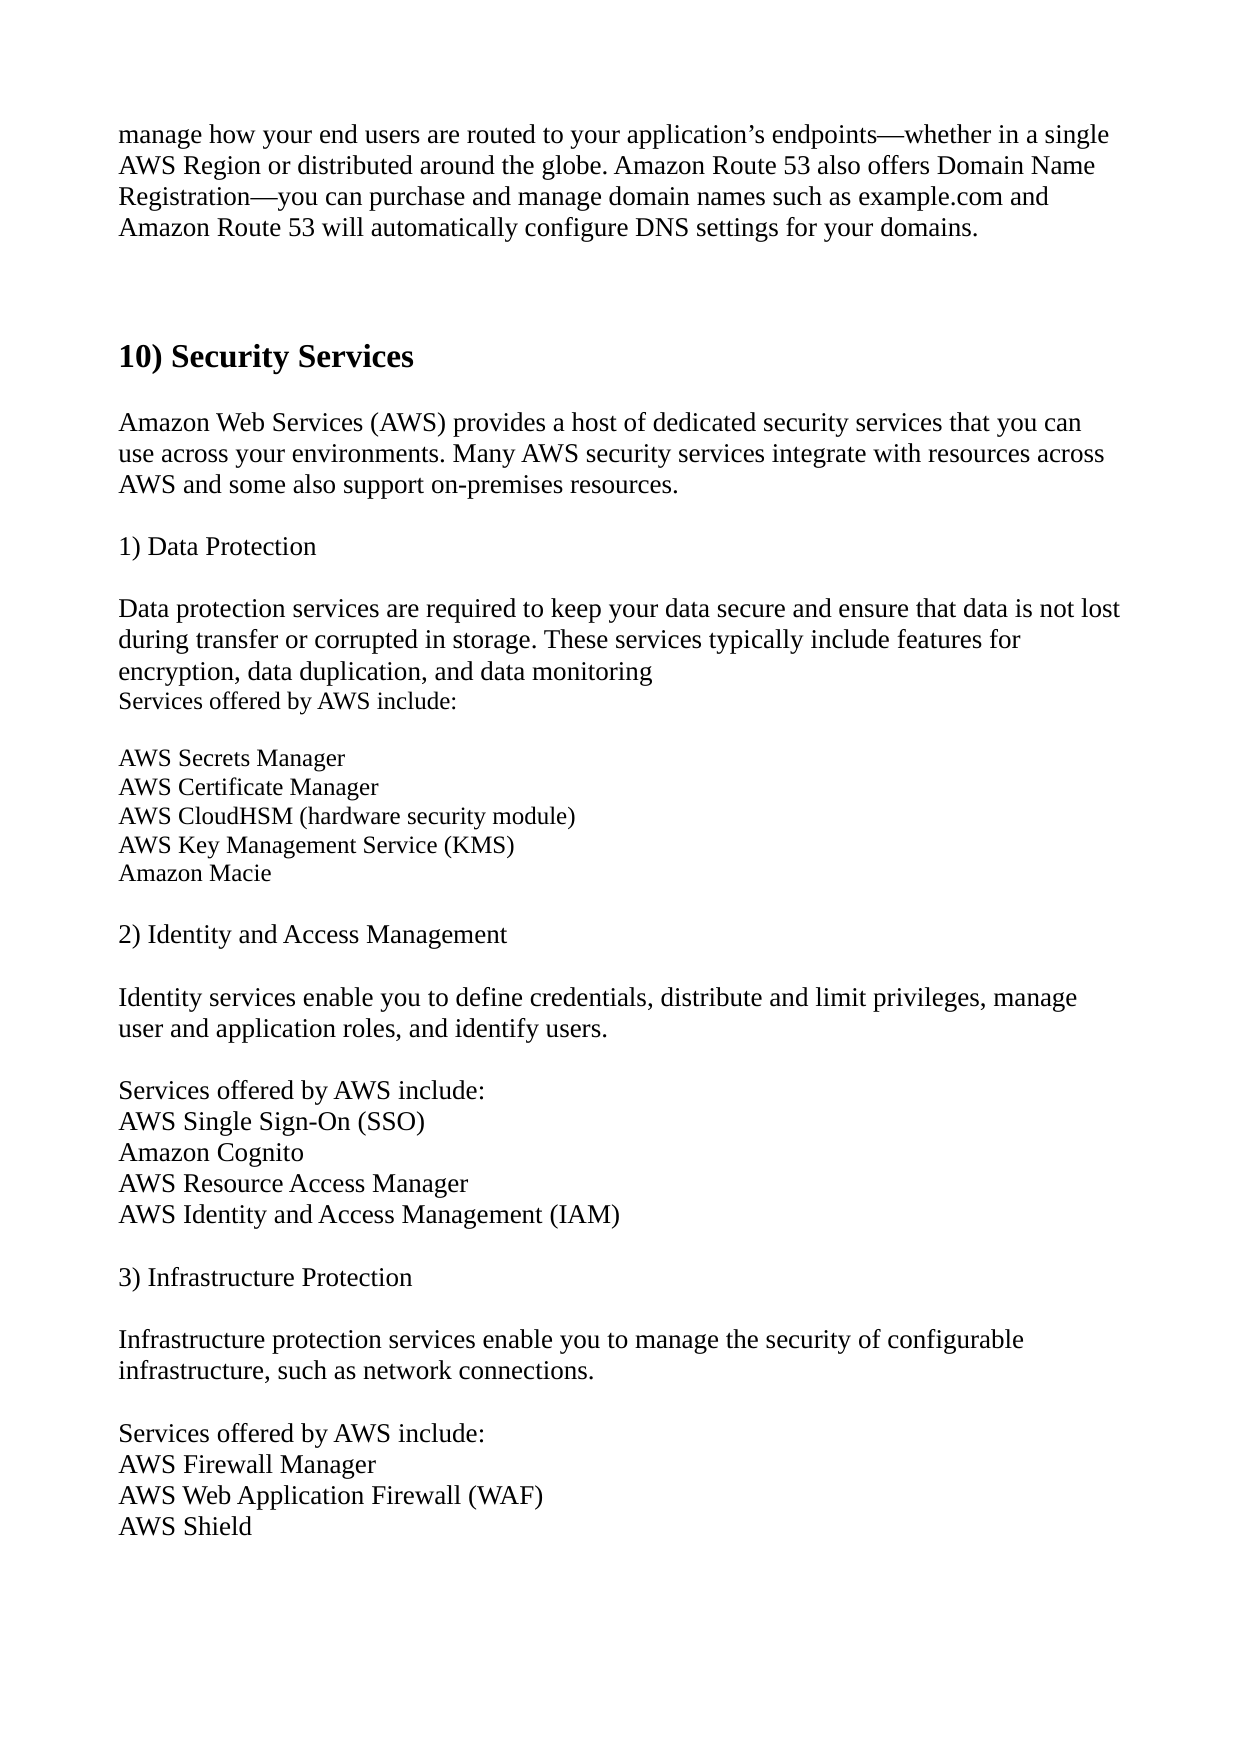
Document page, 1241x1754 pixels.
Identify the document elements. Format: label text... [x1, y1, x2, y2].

text 2) Identity and Access Management [118, 918, 1122, 949]
text Amazon Web Services (AWS) provides a host of dedicated security services that you can use across your environments. Many AWS security services integrate with resources across AWS and some also support on-premises resources. [118, 406, 1122, 499]
text AWS Web Application Firewall (WAF) [118, 1479, 1122, 1510]
text Data protection services are required to keep your data secure and ensure that data is not lost during transfer or corrupted in storage. These services typically include features for encryption, data duplication, and data monitoring [118, 592, 1122, 686]
text Services offered by AWS include: [118, 1074, 1122, 1105]
text Infrastructure protection services enable you to manage the security of configurable infrastructure, such as network connections. [118, 1323, 1122, 1386]
text Amazon Cognito [118, 1136, 1122, 1167]
text AWS Resource Access Manager [118, 1167, 1122, 1199]
text Amazon Macie [118, 858, 1122, 887]
text AWS CloudHSM (hardware security module) [118, 801, 1122, 830]
text AWS Key Management Service (KMS) [118, 830, 1122, 858]
text AWS Firewall Manager [118, 1448, 1122, 1479]
text AWS Secrets Manager [118, 743, 1122, 772]
text 3) Infrastructure Protection [118, 1261, 1122, 1292]
text Services offered by AWS include: [118, 1417, 1122, 1448]
text 10) Security Services [118, 336, 1122, 374]
text Services offered by AWS include: [118, 686, 1122, 715]
text AWS Identity and Access Management (IAM) [118, 1199, 1122, 1230]
text AWS Shield [118, 1510, 1122, 1541]
text AWS Single Sign-On (SSO) [118, 1105, 1122, 1136]
text 1) Data Protection [118, 530, 1122, 561]
text Identity services enable you to define credentials, distribute and limit privileges, manage user and application roles, and identify users. [118, 981, 1122, 1043]
text AWS Certificate Manager [118, 772, 1122, 801]
text manage how your end users are routed to your application’s endpoints—whether in a single AWS Region or distributed around the globe. Amazon Route 53 also offers Domain Name Registration—you can purchase and manage domain names such as example.com and Amazon Route 53 will automatically configure DNS settings for your domains. [118, 118, 1122, 243]
